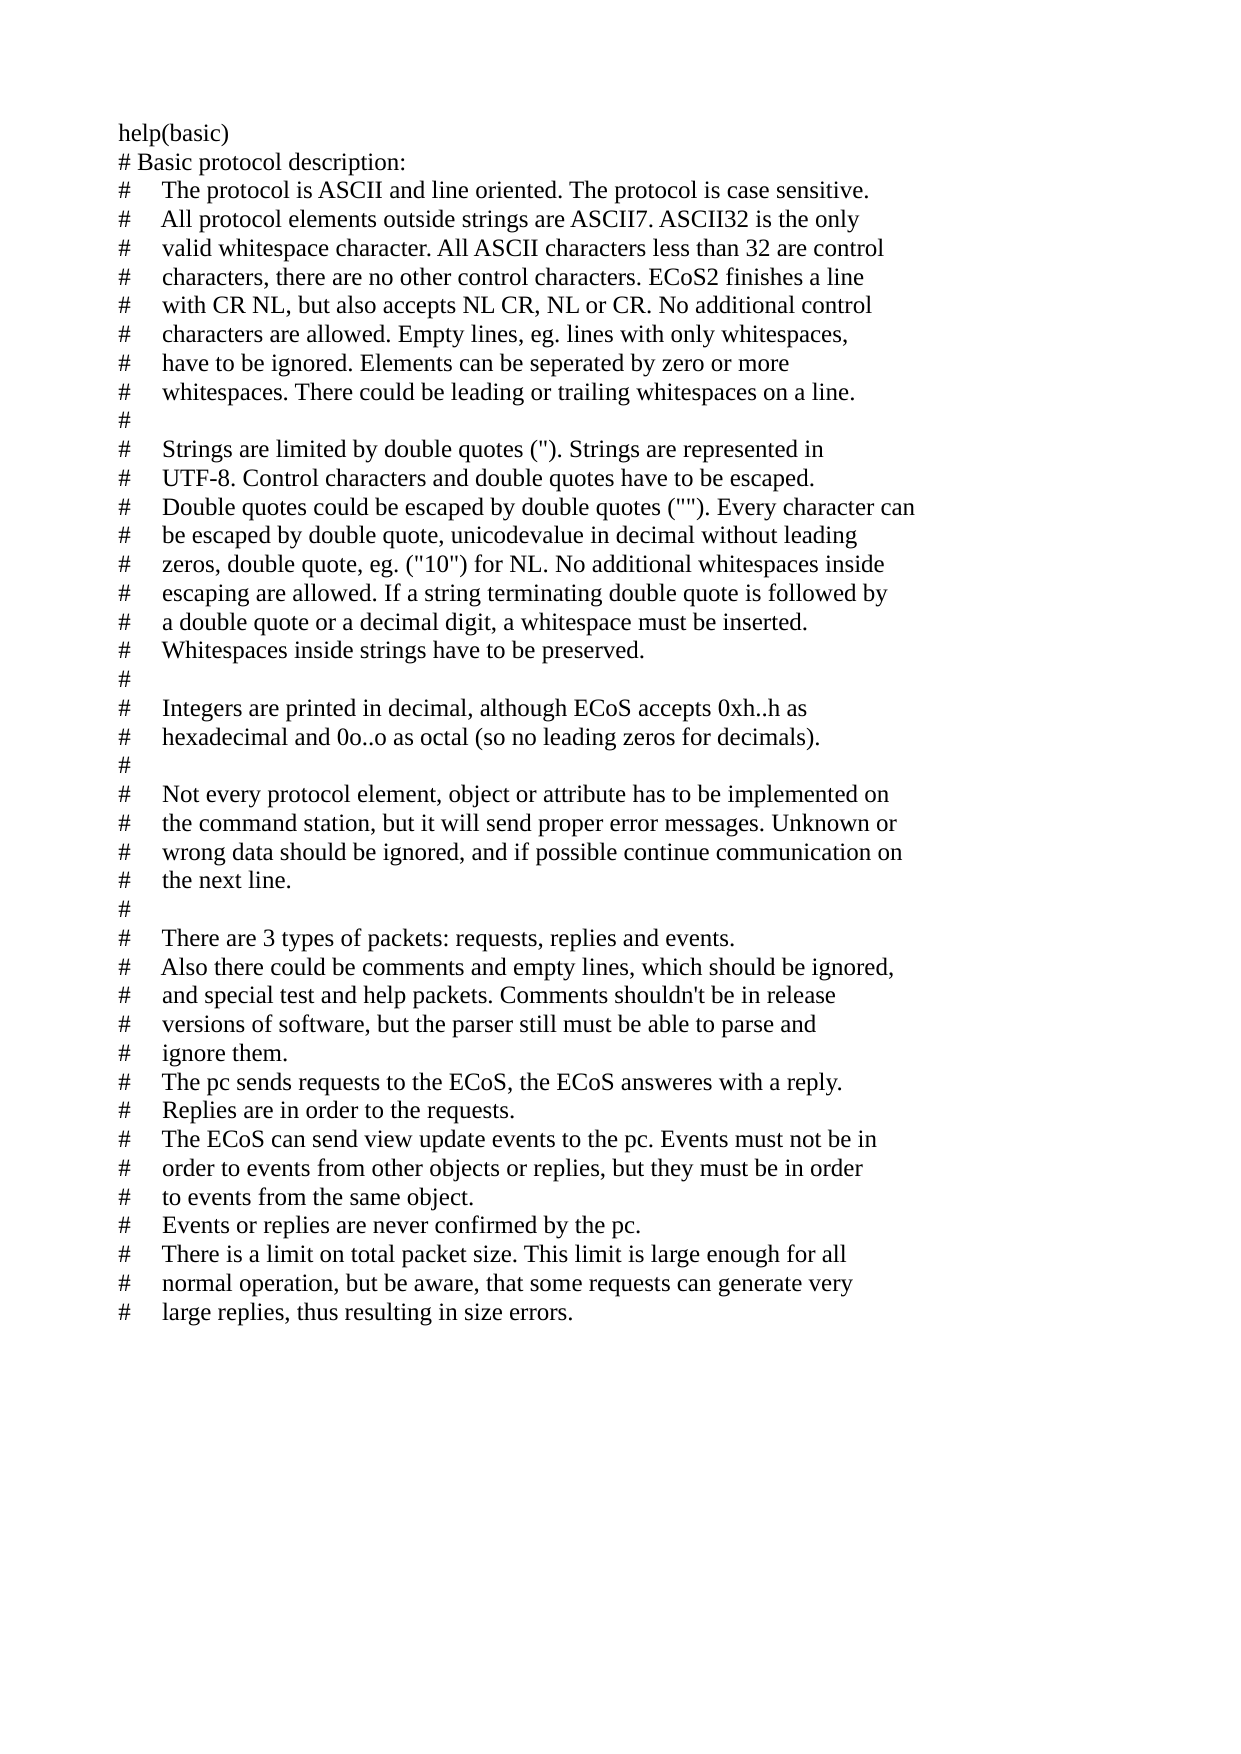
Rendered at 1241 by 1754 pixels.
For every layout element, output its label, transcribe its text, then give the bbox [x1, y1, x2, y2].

text # hexadecimal and 0o..o as octal (so no leading zeros for decimals). [118, 722, 1122, 751]
text # and special test and help packets. Comments shouldn't be in release [118, 981, 1122, 1009]
text # the command station, but it will send proper error messages. Unknown or [118, 808, 1122, 837]
text # There is a limit on total packet size. This limit is large enough for all [118, 1239, 1122, 1268]
text # All protocol elements outside strings are ASCII7. ASCII32 is the only [118, 204, 1122, 233]
text # The ECoS can send view update events to the pc. Events must not be in [118, 1124, 1122, 1153]
text # [118, 406, 1122, 434]
text # normal operation, but be aware, that some requests can generate very [118, 1268, 1122, 1297]
text # [118, 751, 1122, 779]
text # order to events from other objects or replies, but they must be in order [118, 1153, 1122, 1182]
text # whitespaces. There could be leading or trailing whitespaces on a line. [118, 377, 1122, 406]
text # [118, 664, 1122, 693]
text # [118, 894, 1122, 923]
text # wrong data should be ignored, and if possible continue communication on [118, 837, 1122, 866]
text # have to be ignored. Elements can be seperated by zero or more [118, 348, 1122, 377]
text # There are 3 types of packets: requests, replies and events. [118, 923, 1122, 952]
text # ignore them. [118, 1038, 1122, 1067]
text # Events or replies are never confirmed by the pc. [118, 1211, 1122, 1239]
text # to events from the same object. [118, 1182, 1122, 1211]
text # a double quote or a decimal digit, a whitespace must be inserted. [118, 607, 1122, 636]
text # large replies, thus resulting in size errors. [118, 1297, 1122, 1326]
text # zeros, double quote, eg. ("10") for NL. No additional whitespaces inside [118, 549, 1122, 578]
text # be escaped by double quote, unicodevalue in decimal without leading [118, 521, 1122, 549]
text # Not every protocol element, object or attribute has to be implemented on [118, 779, 1122, 808]
text # UTF-8. Control characters and double quotes have to be escaped. [118, 463, 1122, 492]
text # Whitespaces inside strings have to be preserved. [118, 636, 1122, 664]
text # Basic protocol description: [118, 147, 1122, 176]
text # Integers are printed in decimal, although ECoS accepts 0xh..h as [118, 693, 1122, 722]
text # Strings are limited by double quotes ("). Strings are represented in [118, 434, 1122, 463]
text # escaping are allowed. If a string terminating double quote is followed by [118, 578, 1122, 607]
text # with CR NL, but also accepts NL CR, NL or CR. No additional control [118, 291, 1122, 319]
text # valid whitespace character. All ASCII characters less than 32 are control [118, 233, 1122, 262]
text # characters are allowed. Empty lines, eg. lines with only whitespaces, [118, 319, 1122, 348]
text # The pc sends requests to the ECoS, the ECoS answeres with a reply. [118, 1067, 1122, 1096]
text # Double quotes could be escaped by double quotes (""). Every character can [118, 492, 1122, 521]
text # the next line. [118, 866, 1122, 894]
text # versions of software, but the parser still must be able to parse and [118, 1009, 1122, 1038]
text # characters, there are no other control characters. ECoS2 finishes a line [118, 262, 1122, 291]
text # Also there could be comments and empty lines, which should be ignored, [118, 952, 1122, 981]
text help(basic) [118, 118, 1122, 147]
text # The protocol is ASCII and line oriented. The protocol is case sensitive. [118, 176, 1122, 204]
text # Replies are in order to the requests. [118, 1096, 1122, 1124]
